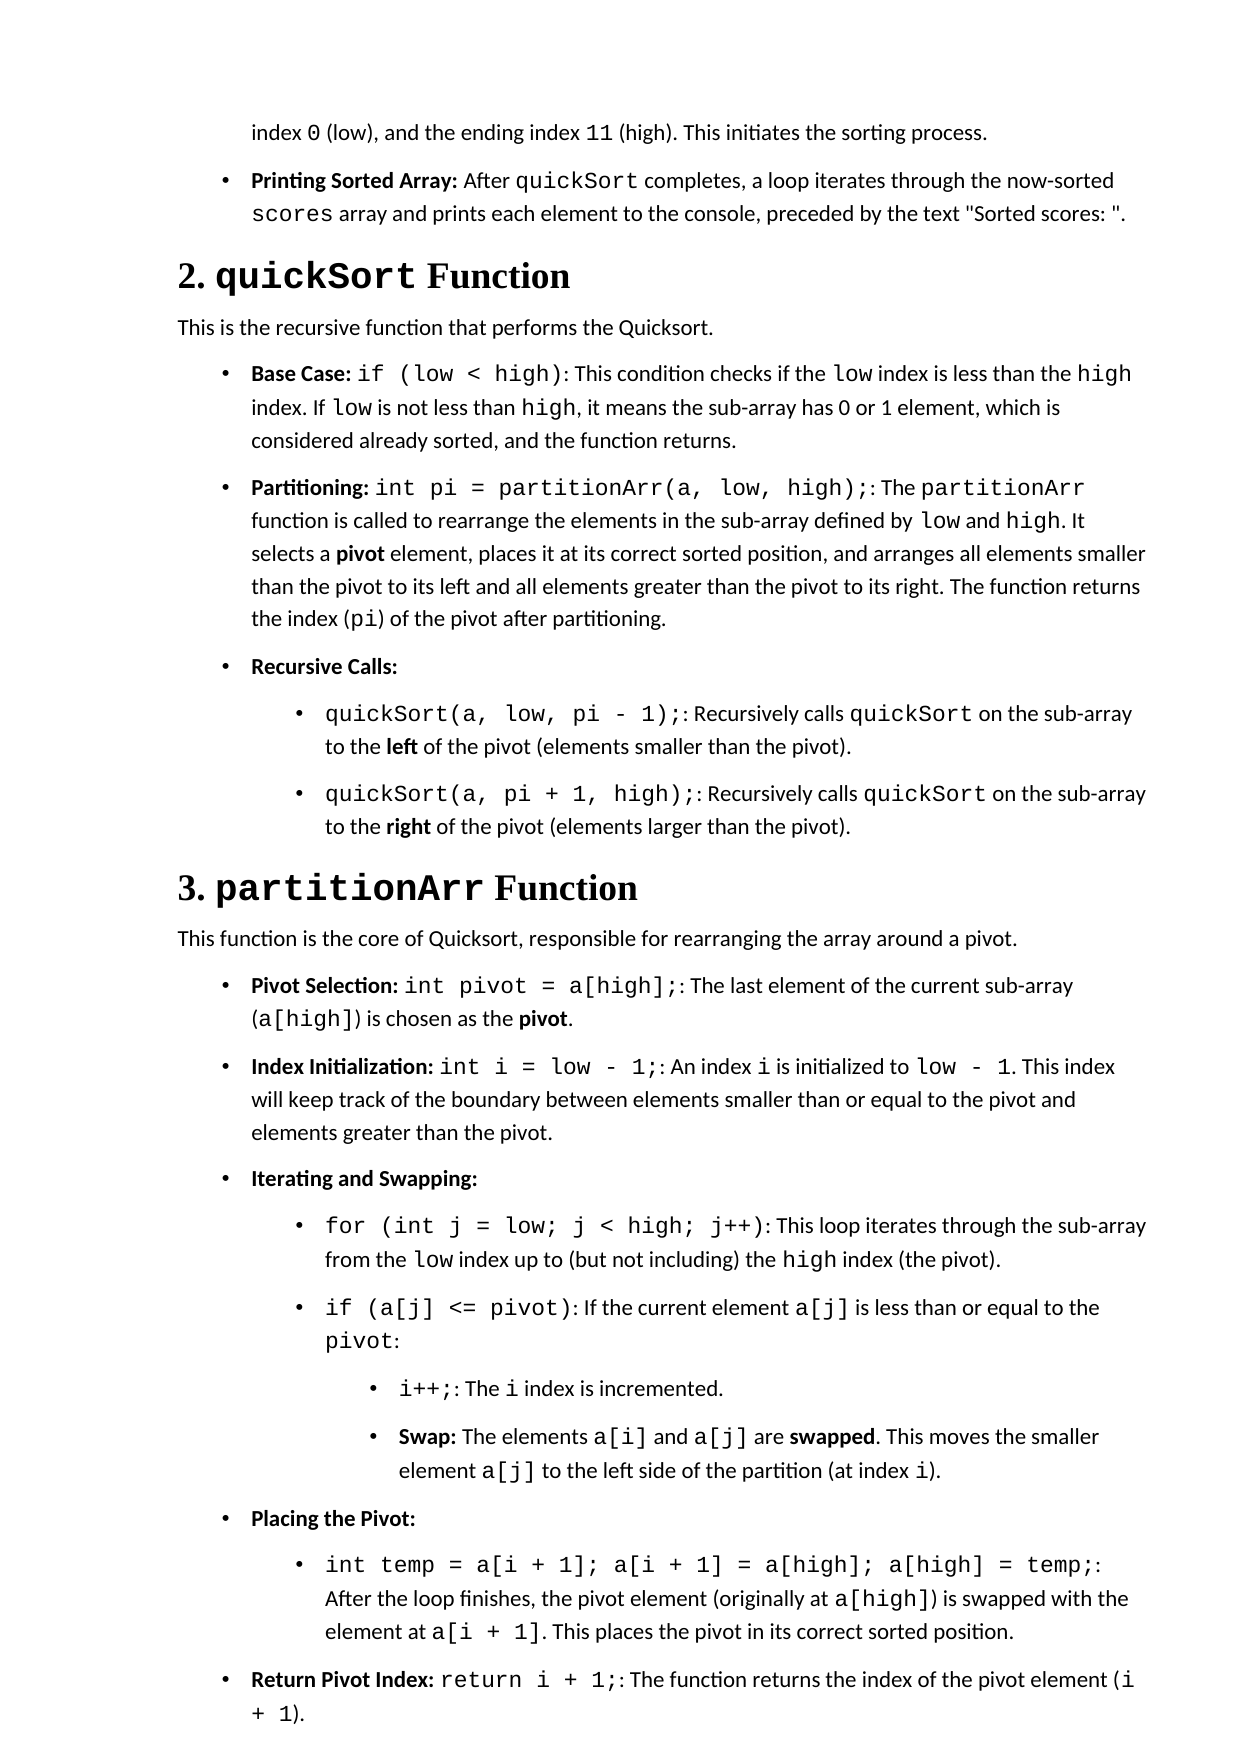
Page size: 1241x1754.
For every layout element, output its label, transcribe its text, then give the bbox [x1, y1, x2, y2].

subtitle 3. partitionArr Function [177, 865, 1152, 912]
text This function is the core of Quicksort, responsible for rearranging the array around a pivot. [177, 924, 1152, 952]
list Printing Sorted Array: After quickSort completes, a loop iterates through the now-sorted scores array and prints each element to the console, preceded by the text "Sorted scores: ". [222, 166, 1152, 229]
list Index Initialization: int i = low - 1;: An index i is initialized to low - 1. This index will keep track of the boundary between elements smaller than or equal to the pivot and elements greater than the pivot. [222, 1052, 1152, 1146]
list Return Pivot Index: return i + 1;: The function returns the index of the pivot element (i + 1). [222, 1665, 1152, 1728]
list quickSort(a, low, pi - 1);: Recursively calls quickSort on the sub-array to the left of the pivot (elements smaller than the pivot). [295, 699, 1152, 760]
list Iterating and Swapping: [222, 1164, 1152, 1193]
list for (int j = low; j < high; j++): This loop iterates through the sub-array from the low index up to (but not including) the high index (the pivot). [295, 1211, 1152, 1274]
list int temp = a[i + 1]; a[i + 1] = a[high]; a[high] = temp;: After the loop finishes, the pivot element (originally at a[high]) is swapped with the element at a[i + 1]. This places the pivot in its correct sorted position. [295, 1551, 1152, 1646]
subtitle 2. quickSort Function [177, 254, 1152, 300]
list Pivot Selection: int pivot = a[high];: The last element of the current sub-array (a[high]) is chosen as the pivot. [222, 971, 1152, 1033]
list Placing the Pivot: [222, 1504, 1152, 1532]
list Partitioning: int pi = partitionArr(a, low, high);: The partitionArr function is called to rearrange the elements in the sub-array defined by low and high. It selects a pivot element, places it at its correct sorted position, and arranges all elements smaller than the pivot to its left and all elements greater than the pivot to its right. The function returns the index (pi) of the pivot after partitioning. [222, 473, 1152, 633]
text This is the recursive function that performs the Quicksort. [177, 313, 1152, 341]
list index 0 (low), and the ending index 11 (high). This initiates the sorting process. [222, 118, 1152, 147]
list if (a[j] <= pivot): If the current element a[j] is less than or equal to the pivot: [295, 1293, 1152, 1355]
list Swap: The elements a[i] and a[j] are swapped. This moves the smaller element a[j] to the left side of the partition (at index i). [369, 1422, 1152, 1485]
list quickSort(a, pi + 1, high);: Recursively calls quickSort on the sub-array to the right of the pivot (elements larger than the pivot). [295, 779, 1152, 840]
list Base Case: if (low < high): This condition checks if the low index is less than the high index. If low is not less than high, it means the sub-array has 0 or 1 element, which is considered already sorted, and the function returns. [222, 359, 1152, 454]
list Recursive Calls: [222, 652, 1152, 680]
list i++;: The i index is incremented. [369, 1374, 1152, 1403]
